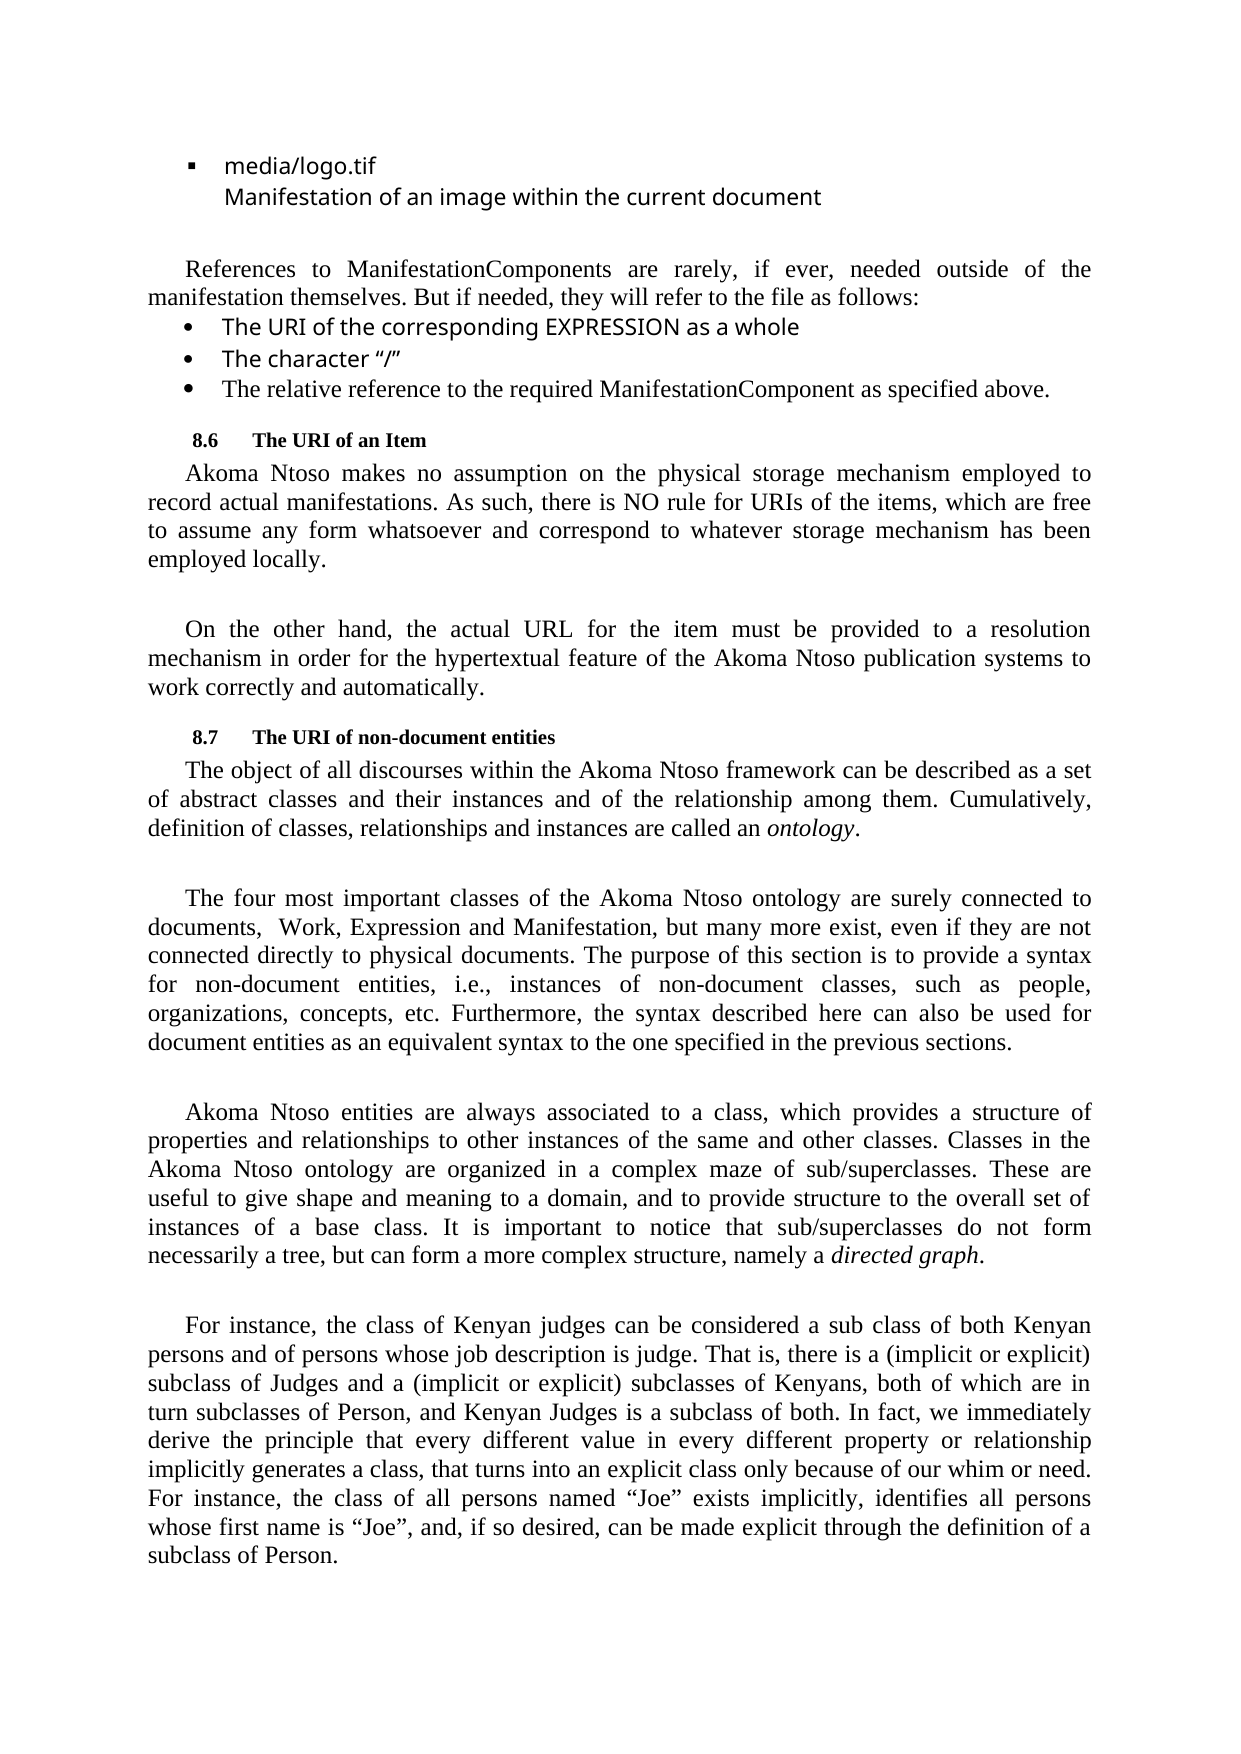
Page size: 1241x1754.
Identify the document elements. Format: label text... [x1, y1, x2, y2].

list The relative reference to the required ManifestationComponent as specified above. [184, 374, 1092, 402]
text The four most important classes of the Akoma Ntoso ontology are surely connected to documents, Work, Expression and Manifestation, but many more exist, even if they are not connected directly to physical documents. The purpose of this section is to provide a syntax for non-document entities, i.e., instances of non-document classes, such as people, organizations, concepts, etc. Furthermore, the syntax described here can also be used for document entities as an equivalent syntax to the one specified in the previous sections. [148, 883, 1092, 1056]
text Akoma Ntoso entities are always associated to a class, which provides a structure of properties and relationships to other instances of the same and other classes. Classes in the Akoma Ntoso ontology are organized in a complex maze of sub/superclasses. These are useful to give shape and meaning to a domain, and to provide structure to the overall set of instances of a base class. It is important to notice that sub/superclasses do not form necessarily a tree, but can form a more complex structure, namely a directed graph. [148, 1097, 1092, 1269]
text On the other hand, the actual URL for the item must be provided to a resolution mechanism in order for the hypertextual feature of the Akoma Ntoso publication systems to work correctly and automatically. [148, 614, 1092, 700]
text The object of all discourses within the Akoma Ntoso framework can be described as a set of abstract classes and their instances and of the relationship among them. Cumulatively, definition of classes, relationships and instances are called an ontology. [148, 756, 1092, 842]
subtitle The URI of an Item [192, 427, 1092, 452]
subtitle The URI of non-document entities [192, 725, 1092, 749]
text Akoma Ntoso makes no assumption on the physical storage mechanism employed to record actual manifestations. As such, there is NO rule for URIs of the items, which are free to assume any form whatsoever and correspond to whatever storage mechanism has been employed locally. [148, 458, 1092, 573]
list The character “/” [184, 342, 1092, 374]
list The URI of the corresponding EXPRESSION as a whole [184, 311, 1092, 342]
list media/logo.tif Manifestation of an image within the current document [186, 150, 1092, 212]
text For instance, the class of Kenyan judges can be considered a sub class of both Kenyan persons and of persons whose job description is judge. That is, there is a (implicit or explicit) subclass of Judges and a (implicit or explicit) subclasses of Kenyans, both of which are in turn subclasses of Person, and Kenyan Judges is a subclass of both. In fact, we immediately derive the principle that every different value in every different property or relationship implicitly generates a class, that turns into an explicit class only because of our whim or need. For instance, the class of all persons named “Joe” exists implicitly, identifies all persons whose first name is “Joe”, and, if so desired, can be made explicit through the definition of a subclass of Person. [148, 1311, 1092, 1569]
text References to ManifestationComponents are rarely, if ever, needed outside of the manifestation themselves. But if needed, they will refer to the file as follows: [148, 254, 1092, 311]
